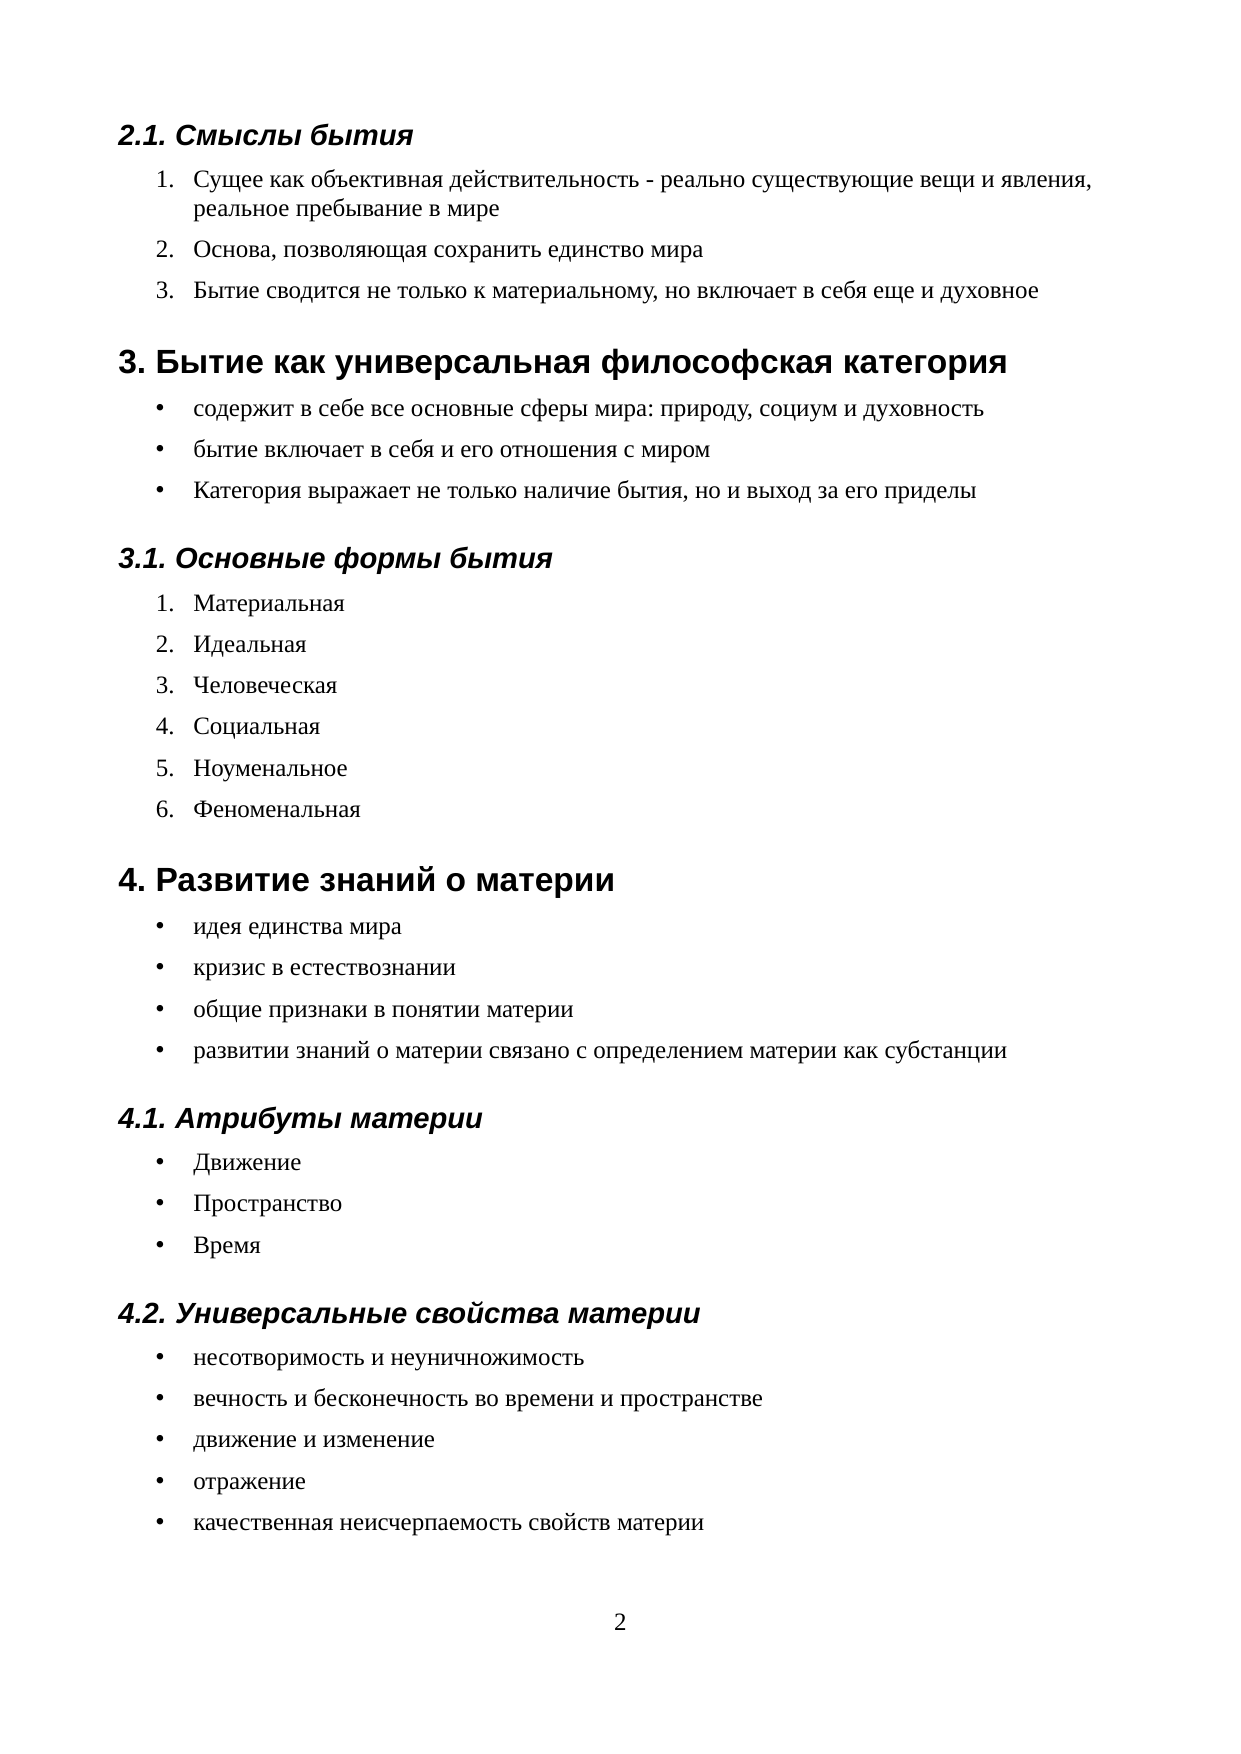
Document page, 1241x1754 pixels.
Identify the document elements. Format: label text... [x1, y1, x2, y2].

list развитии знаний о материи связано с определением материи как субстанции [156, 1035, 1122, 1064]
subtitle Развитие знаний о материи [118, 860, 1122, 899]
list содержит в себе все основные сферы мира: природу, социум и духовность [156, 393, 1122, 422]
list вечность и бесконечность во времени и пространстве [156, 1383, 1122, 1412]
list Ноуменальное [156, 753, 1122, 781]
subtitle Бытие как универсальная философская категория [118, 342, 1122, 380]
subtitle Смыслы бытия [118, 118, 1122, 152]
subtitle Универсальные свойства материи [118, 1296, 1122, 1329]
list качественная неисчерпаемость свойств материи [156, 1507, 1122, 1536]
list идея единства мира [156, 911, 1122, 940]
list несотворимость и неуничножимость [156, 1342, 1122, 1371]
subtitle Атрибуты материи [118, 1101, 1122, 1135]
list Человеческая [156, 670, 1122, 699]
list Категория выражает не только наличие бытия, но и выход за его приделы [156, 475, 1122, 504]
list бытие включает в себя и его отношения с миром [156, 434, 1122, 463]
list общие признаки в понятии материи [156, 994, 1122, 1022]
list Материальная [156, 588, 1122, 616]
list Идеальная [156, 629, 1122, 658]
list отражение [156, 1466, 1122, 1494]
list Пространство [156, 1188, 1122, 1217]
list движение и изменение [156, 1424, 1122, 1453]
list Сущее как объективная действительность - реально существующие вещи и явления, реальное пребывание в мире [156, 164, 1122, 222]
list Движение [156, 1147, 1122, 1176]
list Время [156, 1230, 1122, 1258]
list Основа, позволяющая сохранить единство мира [156, 234, 1122, 263]
list Бытие сводится не только к материальному, но включает в себя еще и духовное [156, 275, 1122, 304]
list кризис в естествознании [156, 952, 1122, 981]
subtitle Основные формы бытия [118, 542, 1122, 575]
list Феноменальная [156, 794, 1122, 823]
list Социальная [156, 711, 1122, 740]
